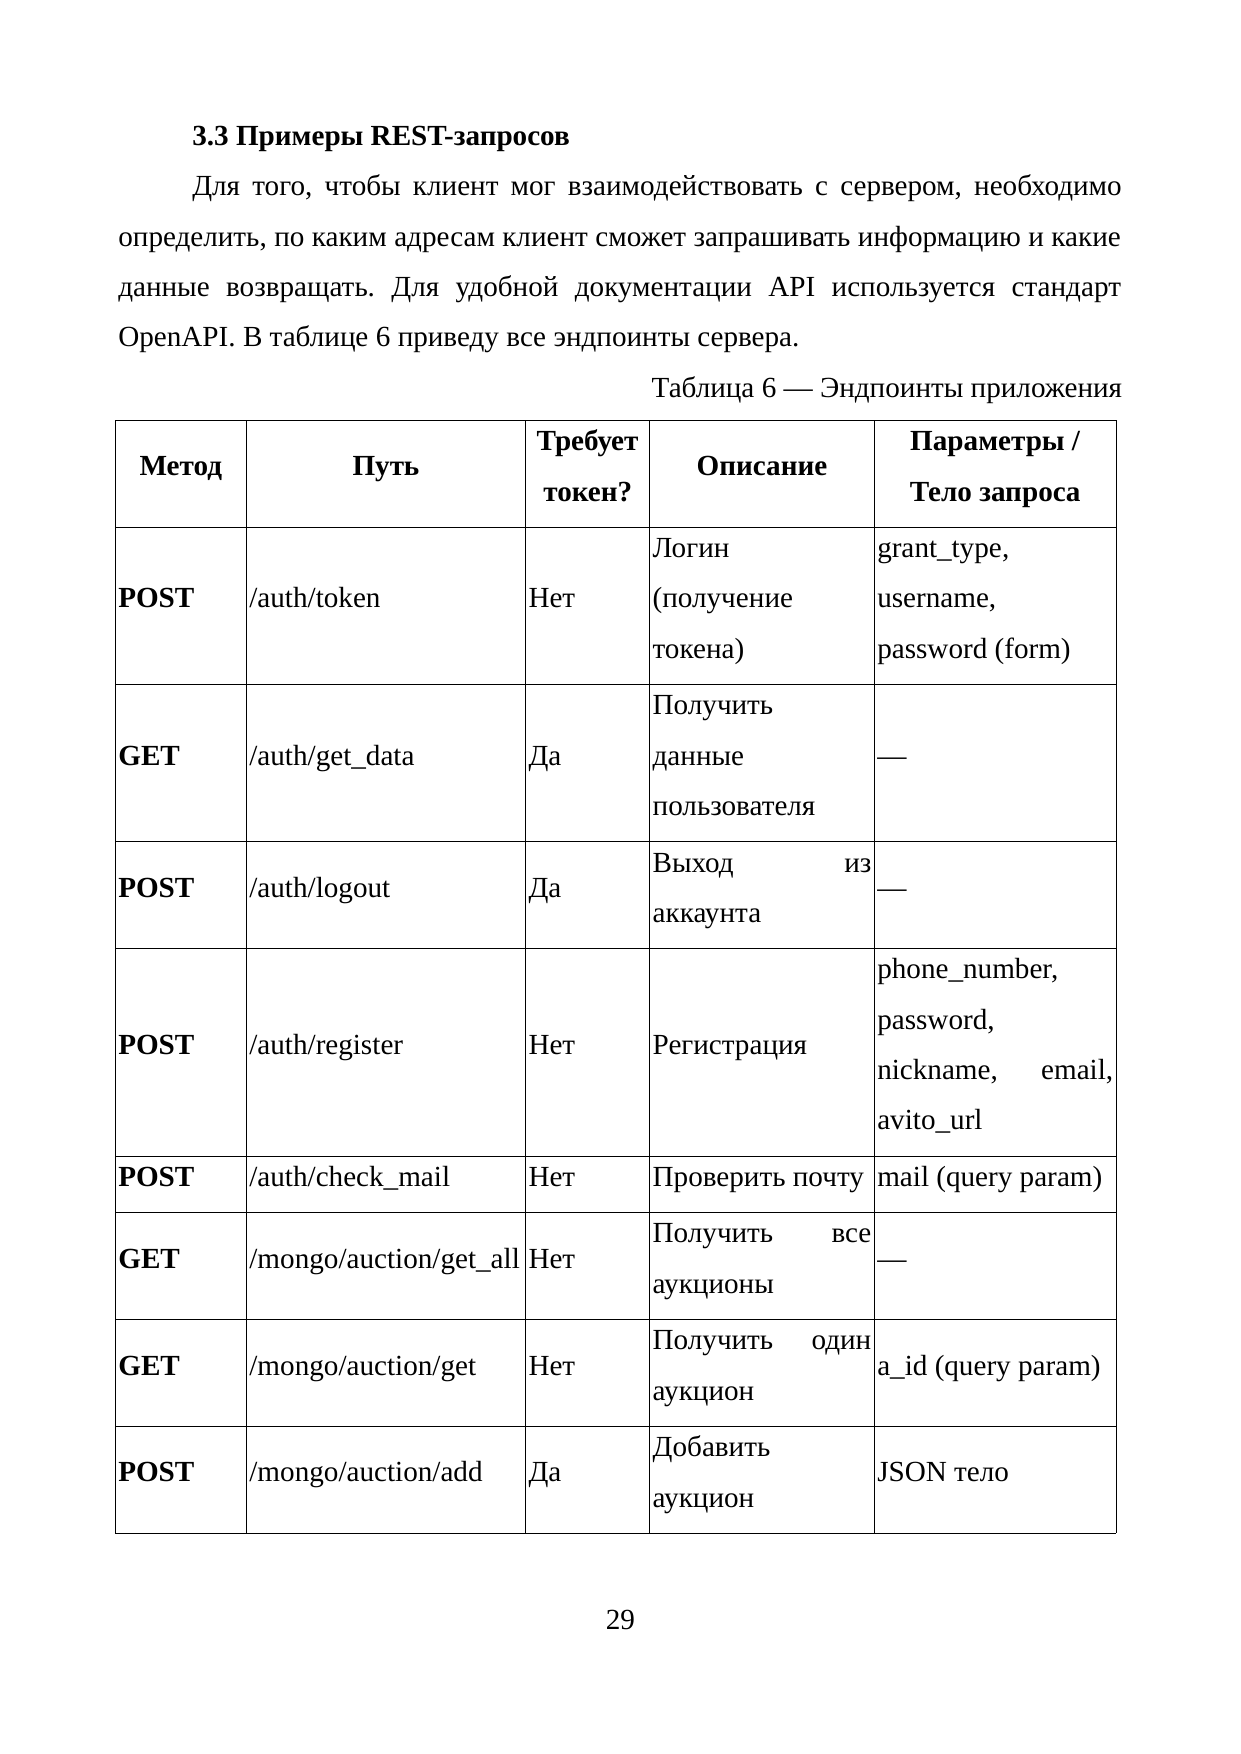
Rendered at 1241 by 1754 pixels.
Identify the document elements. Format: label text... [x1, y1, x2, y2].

table_cell /auth/token [247, 528, 525, 684]
table_cell a_id (query param) [875, 1320, 1116, 1426]
table_cell grant_type, username, password (form) [875, 528, 1116, 684]
table_cell /auth/logout [247, 842, 525, 948]
table_cell Добавить аукцион [650, 1427, 874, 1533]
table_cell Нет [526, 528, 649, 684]
table_cell Регистрация [650, 949, 874, 1156]
table_cell POST [116, 1427, 246, 1533]
table_cell Да [526, 685, 649, 841]
table_cell /mongo/auction/add [247, 1427, 525, 1533]
table_cell Нет [526, 1320, 649, 1426]
table_cell Да [526, 1427, 649, 1533]
text Для того, чтобы клиент мог взаимодействовать с сервером, необходимо определить, по каким адресам клиент сможет запрашивать информацию и какие данные возвращать. Для удобной документации API используется стандарт OpenAPI. В таблице 6 приведу все эндпоинты сервера. [118, 168, 1122, 353]
table_cell /auth/check_mail [247, 1157, 525, 1212]
table_header Параметры / Тело запроса [875, 421, 1116, 527]
table_cell Выход из аккаунта [650, 842, 874, 948]
table_cell POST [116, 949, 246, 1156]
table_cell Получить один аукцион [650, 1320, 874, 1426]
table_cell — [875, 1213, 1116, 1319]
table_header Путь [247, 421, 525, 527]
table_cell /mongo/auction/get [247, 1320, 525, 1426]
table_header Требует токен? [526, 421, 649, 527]
table_cell POST [116, 528, 246, 684]
table_header Метод [116, 421, 246, 527]
table_cell mail (query param) [875, 1157, 1116, 1212]
table_cell phone_number, password, nickname, email, avito_url [875, 949, 1116, 1156]
table_cell GET [116, 685, 246, 841]
table_cell Проверить почту [650, 1157, 874, 1212]
table_cell Нет [526, 1157, 649, 1212]
table_cell — [875, 685, 1116, 841]
table_cell JSON тело [875, 1427, 1116, 1533]
table_cell GET [116, 1320, 246, 1426]
table_cell GET [116, 1213, 246, 1319]
table_cell /auth/register [247, 949, 525, 1156]
table_cell POST [116, 842, 246, 948]
table_cell POST [116, 1157, 246, 1212]
table_cell — [875, 842, 1116, 948]
table_cell Нет [526, 1213, 649, 1319]
table_cell /auth/get_data [247, 685, 525, 841]
text Таблица 6 — Эндпоинты приложения [118, 370, 1122, 403]
subtitle 3.3 Примеры REST-запросов [118, 118, 1122, 152]
table_header Описание [650, 421, 874, 527]
table_cell Логин (получение токена) [650, 528, 874, 684]
table_cell /mongo/auction/get_all [247, 1213, 525, 1319]
table_cell Да [526, 842, 649, 948]
table_cell Получить все аукционы [650, 1213, 874, 1319]
table_cell Нет [526, 949, 649, 1156]
table_cell Получить данные пользователя [650, 685, 874, 841]
